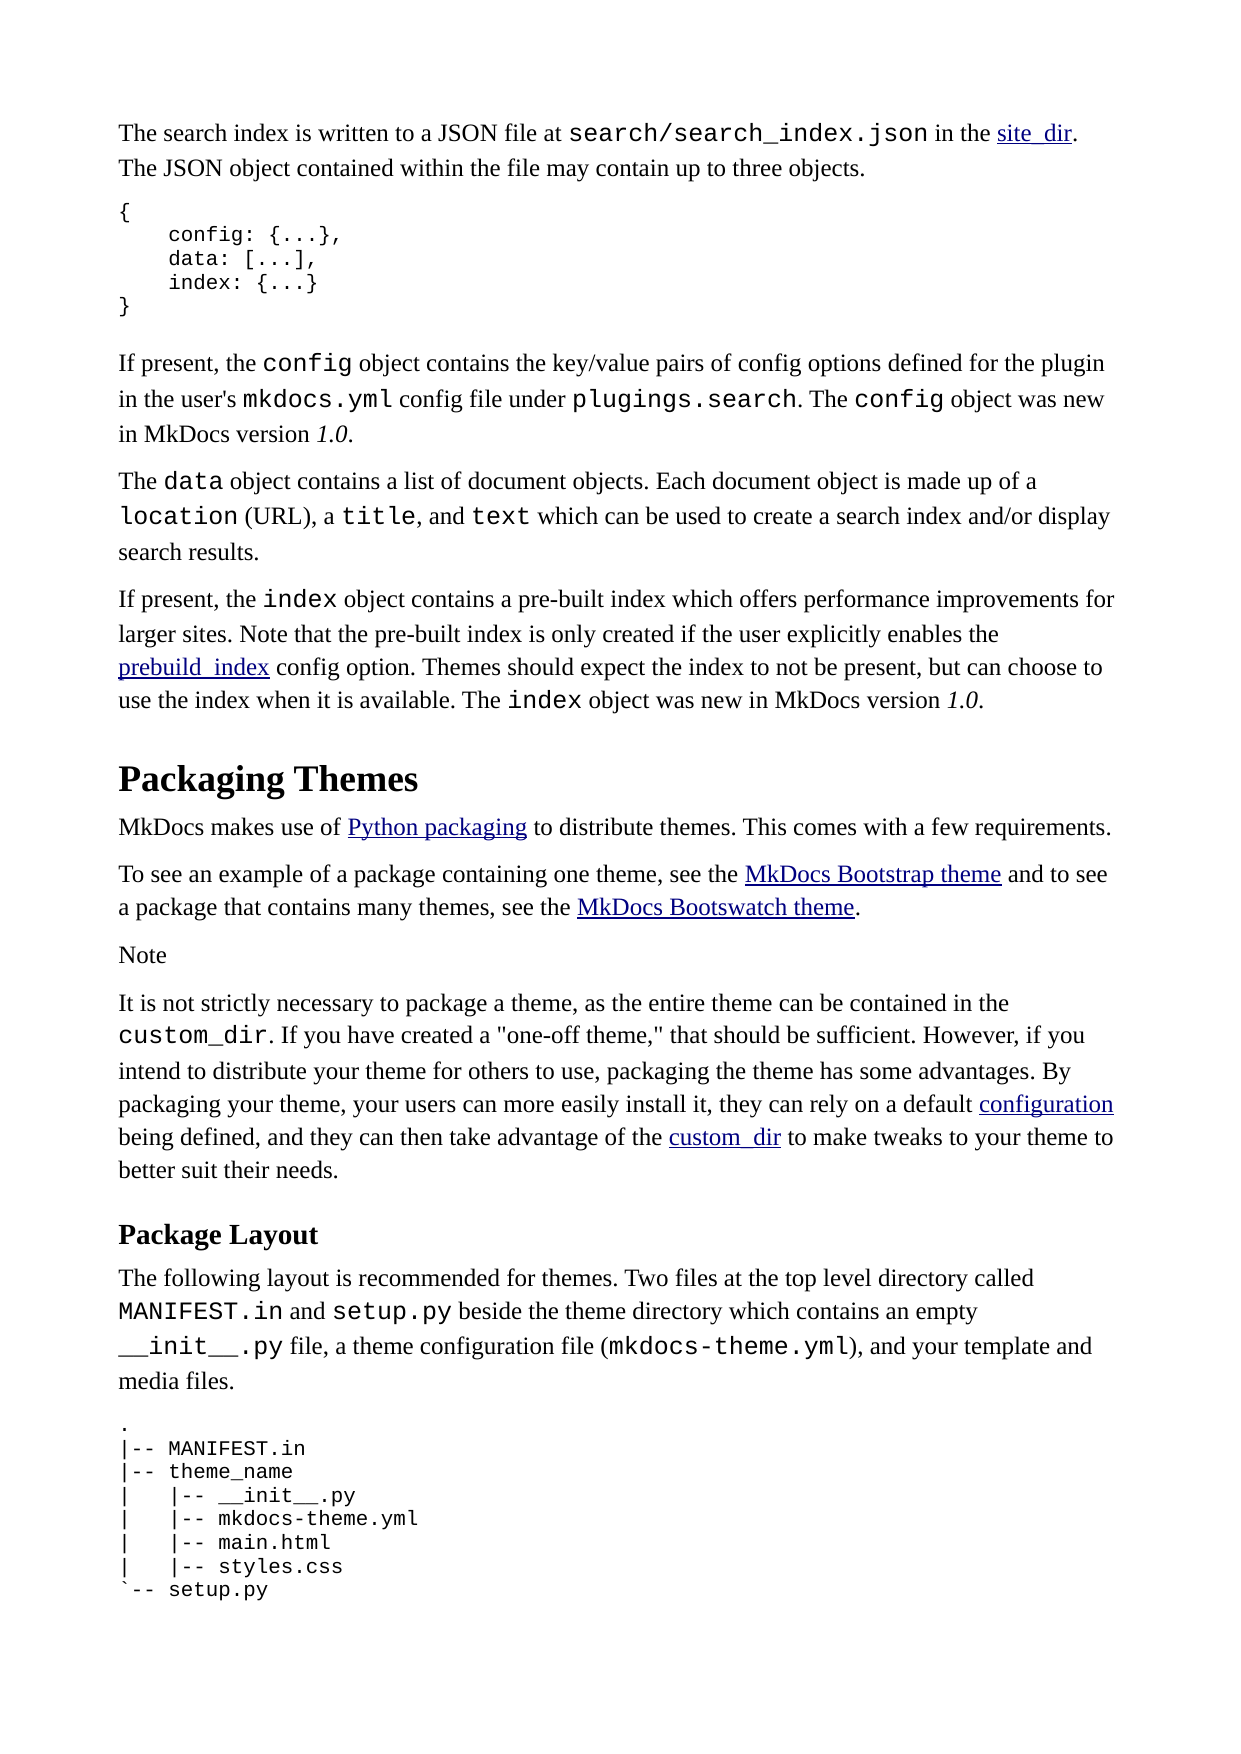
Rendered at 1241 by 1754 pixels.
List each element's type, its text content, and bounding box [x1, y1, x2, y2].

text It is not strictly necessary to package a theme, as the entire theme can be contained in the custom_dir. If you have created a "one-off theme," that should be sufficient. However, if you intend to distribute your theme for others to use, packaging the theme has some advantages. By packaging your theme, your users can more easily install it, they can rely on a default configuration being defined, and they can then take advantage of the custom_dir to make tweaks to your theme to better suit their needs. [118, 988, 1122, 1183]
text | |-- __init__.py [118, 1485, 1122, 1508]
text If present, the index object contains a pre-built index which offers performance improvements for larger sites. Note that the pre-built index is only created if the user explicitly enables the prebuild_index config option. Themes should expect the index to not be present, but can choose to use the index when it is available. The index object was new in MkDocs version 1.0. [118, 584, 1122, 716]
text config: {...}, [118, 224, 1122, 248]
text The search index is written to a JSON file at search/search_index.json in the site_dir. The JSON object contained within the file may contain up to three objects. [118, 118, 1122, 182]
text data: [...], [118, 248, 1122, 272]
text |-- theme_name [118, 1461, 1122, 1485]
subtitle Packaging Themes [118, 756, 1122, 799]
text } [118, 295, 1122, 319]
text . [118, 1414, 1122, 1437]
text | |-- mkdocs-theme.yml [118, 1508, 1122, 1532]
text | |-- styles.css [118, 1556, 1122, 1579]
subtitle Package Layout [118, 1217, 1122, 1251]
text To see an example of a package containing one theme, see the MkDocs Bootstrap theme and to see a package that contains many themes, see the MkDocs Bootswatch theme. [118, 859, 1122, 921]
text Note [118, 940, 1122, 969]
text index: {...} [118, 272, 1122, 295]
text |-- MANIFEST.in [118, 1437, 1122, 1461]
text The following layout is recommended for themes. Two files at the top level directory called MANIFEST.in and setup.py beside the theme directory which contains an empty __init__.py file, a theme configuration file (mkdocs-theme.yml), and your template and media files. [118, 1263, 1122, 1395]
text `-- setup.py [118, 1579, 1122, 1603]
text The data object contains a list of document objects. Each document object is made up of a location (URL), a title, and text which can be used to create a search index and/or display search results. [118, 466, 1122, 565]
text | |-- main.html [118, 1532, 1122, 1556]
text { [118, 201, 1122, 224]
text MkDocs makes use of Python packaging to distribute themes. This comes with a few requirements. [118, 812, 1122, 841]
text If present, the config object contains the key/value pairs of config options defined for the plugin in the user's mkdocs.yml config file under plugings.search. The config object was new in MkDocs version 1.0. [118, 348, 1122, 447]
